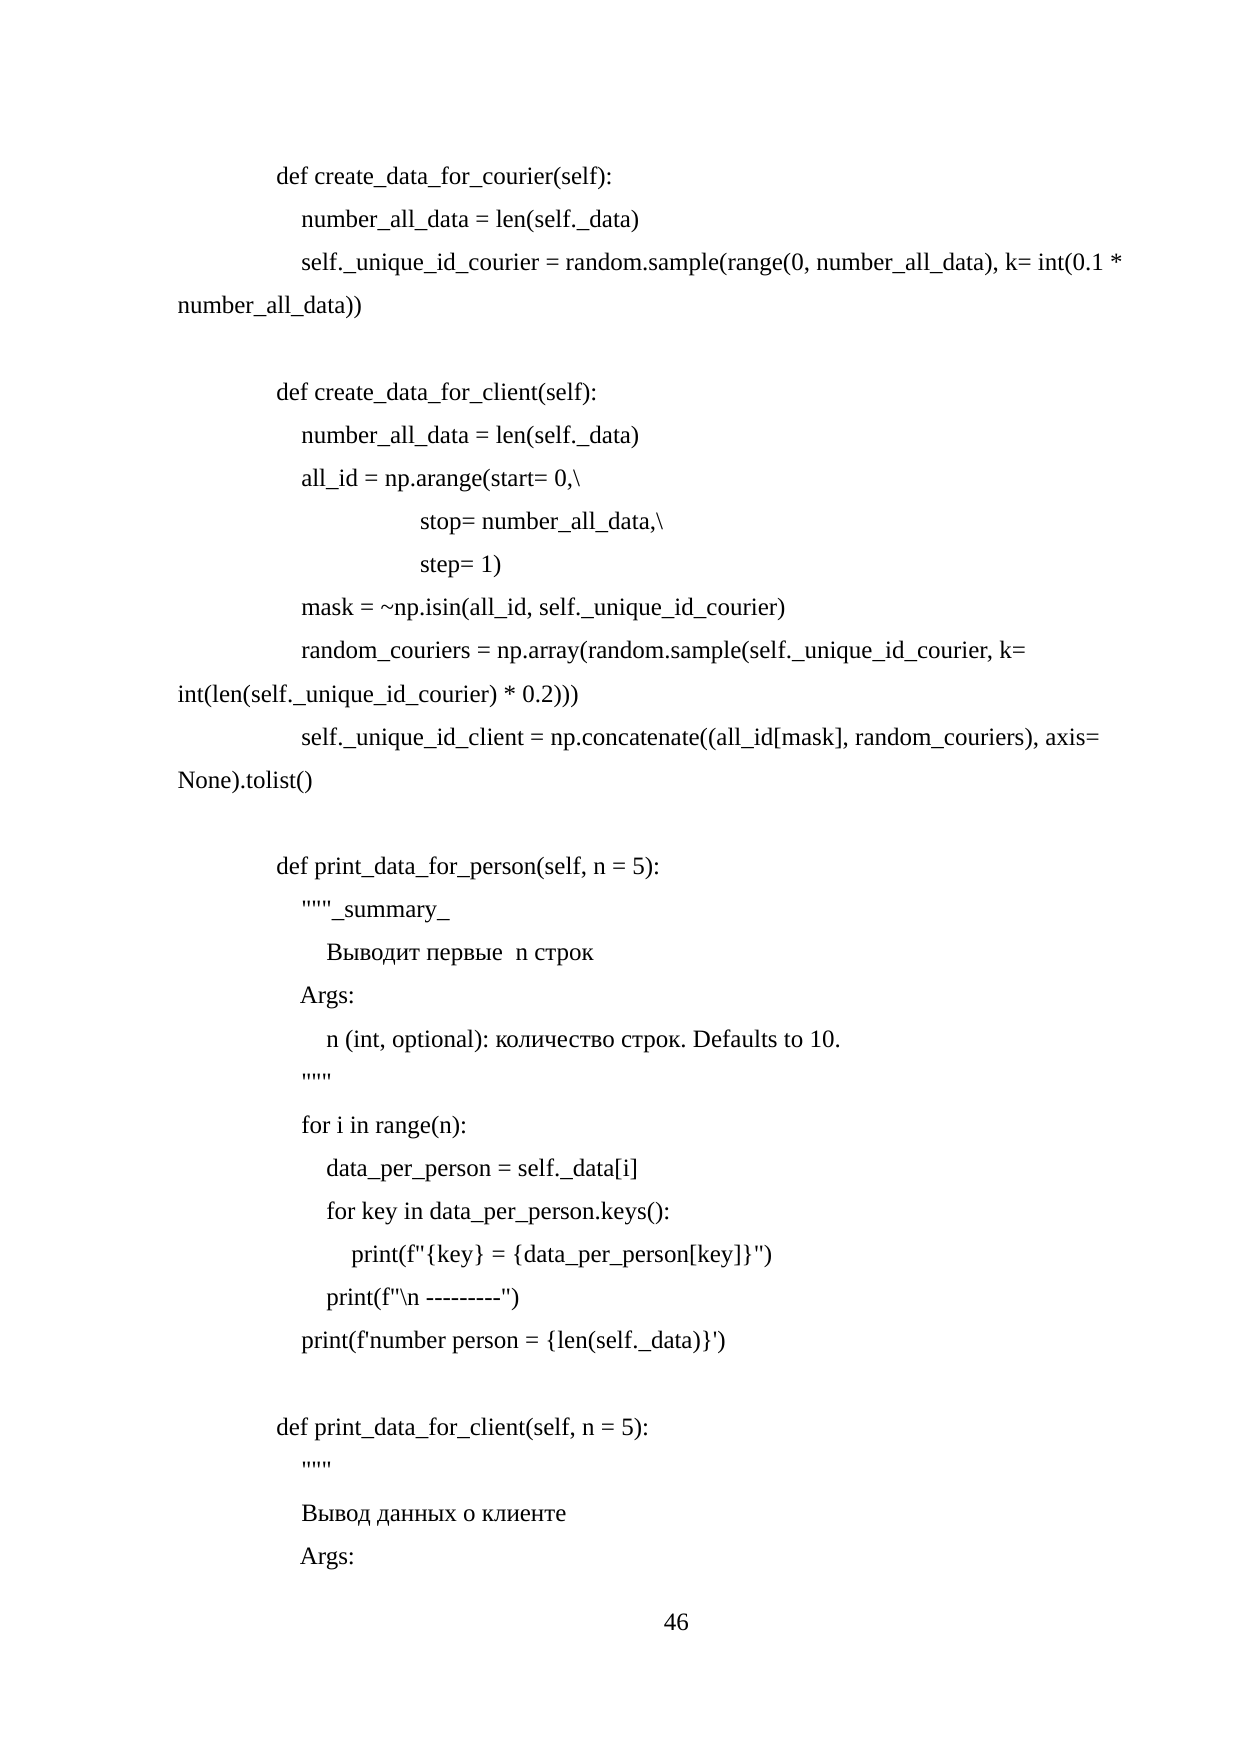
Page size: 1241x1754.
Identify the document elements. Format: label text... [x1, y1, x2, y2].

text stop= number_all_data,\ [177, 506, 1181, 535]
text Вывод данных о клиенте [177, 1498, 1181, 1527]
text def create_data_for_courier(self): [177, 161, 1181, 190]
text number_all_data = len(self._data) [177, 204, 1181, 233]
text self._unique_id_client = np.concatenate((all_id[mask], random_couriers), axis= None).tolist() [177, 722, 1181, 794]
text n (int, optional): количество строк. Defaults to 10. [177, 1024, 1181, 1052]
text step= 1) [177, 549, 1181, 578]
text for key in data_per_person.keys(): [177, 1196, 1181, 1225]
text mask = ~np.isin(all_id, self._unique_id_courier) [177, 592, 1181, 621]
text print(f"\n ---------") [177, 1282, 1181, 1311]
text def print_data_for_client(self, n = 5): [177, 1412, 1181, 1441]
text """ [177, 1455, 1181, 1484]
text def print_data_for_person(self, n = 5): [177, 851, 1181, 880]
text Args: [177, 1541, 1181, 1570]
text """ [177, 1067, 1181, 1096]
text print(f"{key} = {data_per_person[key]}") [177, 1239, 1181, 1268]
text Args: [177, 981, 1181, 1009]
text print(f'number person = {len(self._data)}') [177, 1326, 1181, 1354]
text random_couriers = np.array(random.sample(self._unique_id_courier, k= int(len(self._unique_id_courier) * 0.2))) [177, 636, 1181, 707]
text data_per_person = self._data[i] [177, 1153, 1181, 1182]
text def create_data_for_client(self): [177, 377, 1181, 406]
text number_all_data = len(self._data) [177, 420, 1181, 449]
text all_id = np.arange(start= 0,\ [177, 463, 1181, 492]
text self._unique_id_courier = random.sample(range(0, number_all_data), k= int(0.1 * number_all_data)) [177, 247, 1181, 319]
text for i in range(n): [177, 1110, 1181, 1139]
text """_summary_ [177, 894, 1181, 923]
text Выводит первые n строк [177, 937, 1181, 966]
